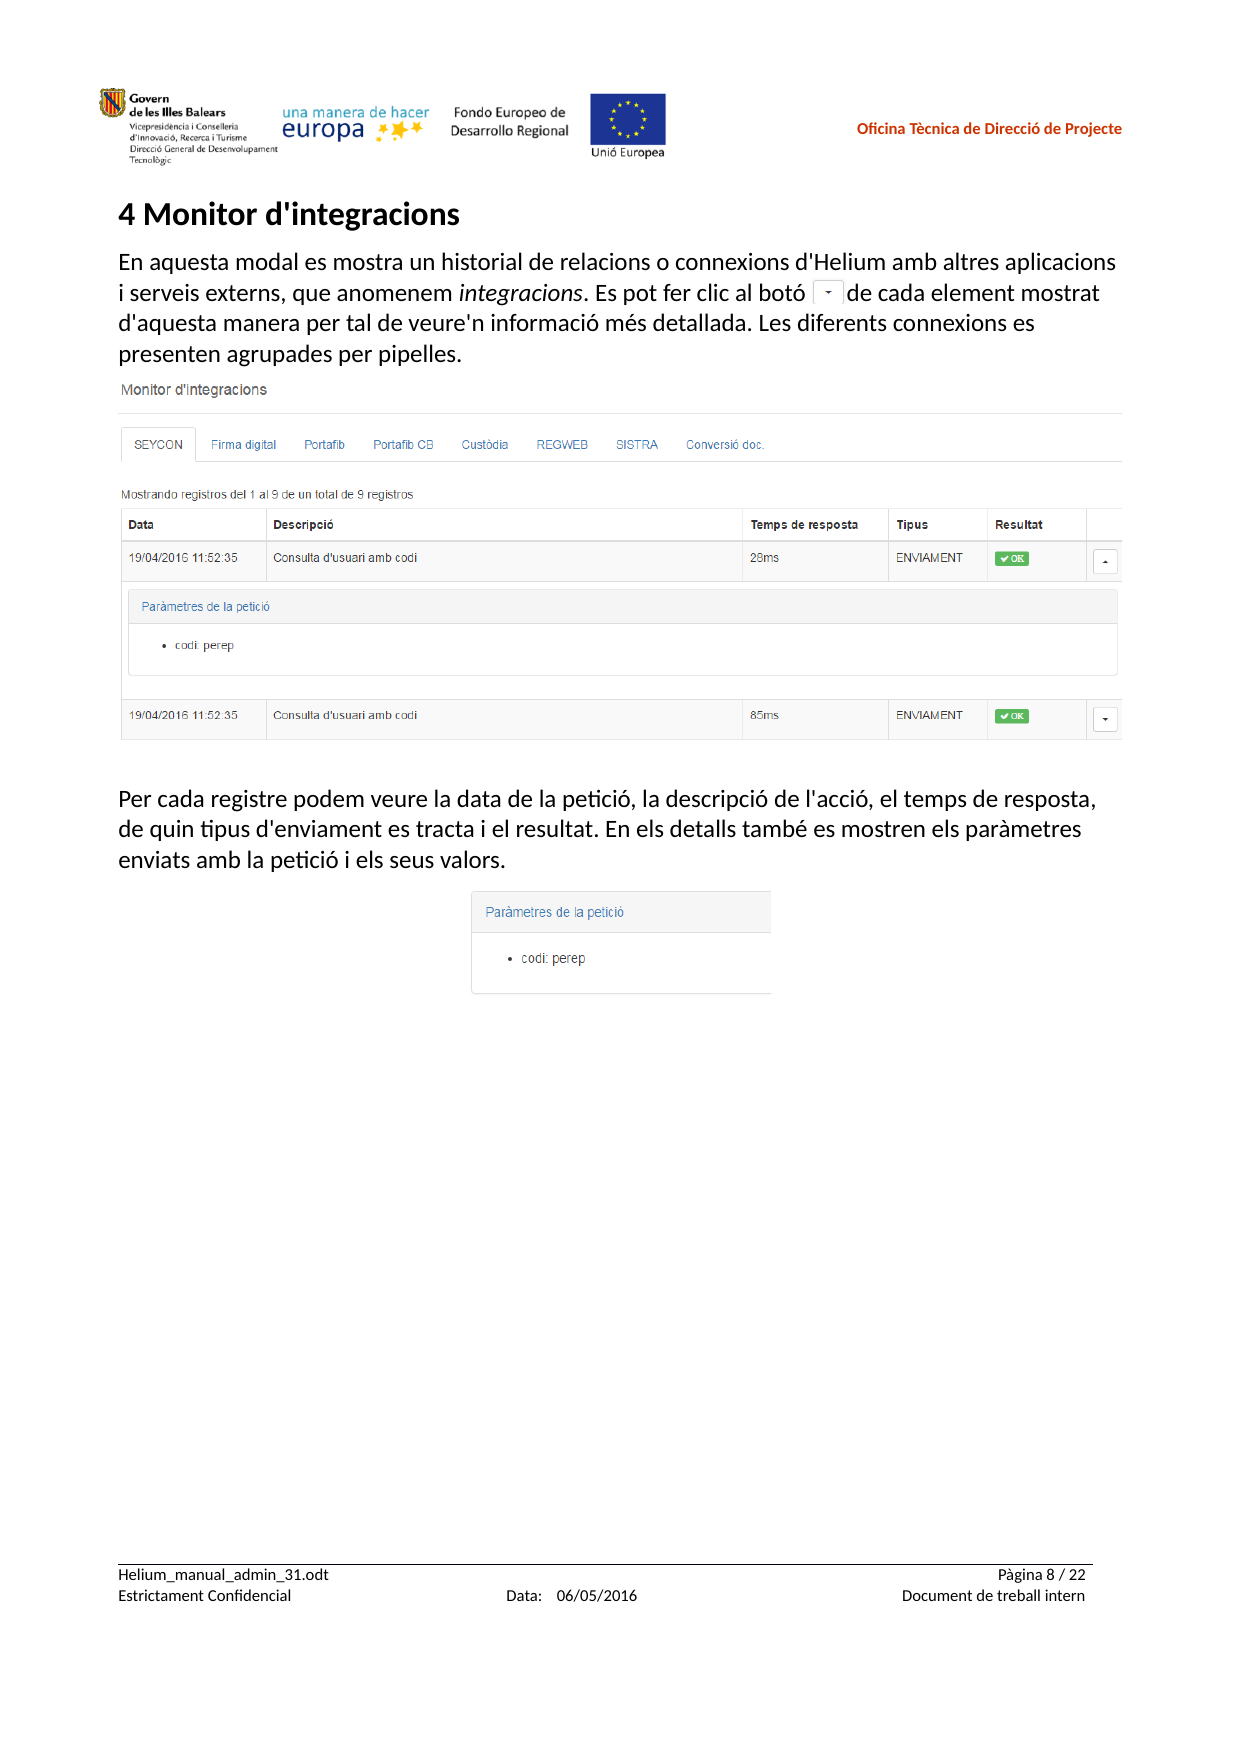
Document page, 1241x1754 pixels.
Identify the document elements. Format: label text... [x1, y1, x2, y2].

subtitle 4 Monitor d'integracions [118, 193, 1122, 234]
picture [118, 381, 1123, 740]
picture [99, 87, 668, 166]
text En aquesta modal es mostra un historial de relacions o connexions d'Helium amb altres aplicacions i serveis externs, que anomenem integracions. Es pot fer clic al botó de cada element mostrat d'aquesta manera per tal de veure'n informació més detallada. Les diferents connexions es presenten agrupades per pipelles. [118, 246, 1122, 368]
text Per cada registre podem veure la data de la petició, la descripció de l'acció, el temps de resposta, de quin tipus d'enviament es tracta i el resultat. En els detalls també es mostren els paràmetres enviats amb la petició i els seus valors. [118, 783, 1122, 874]
